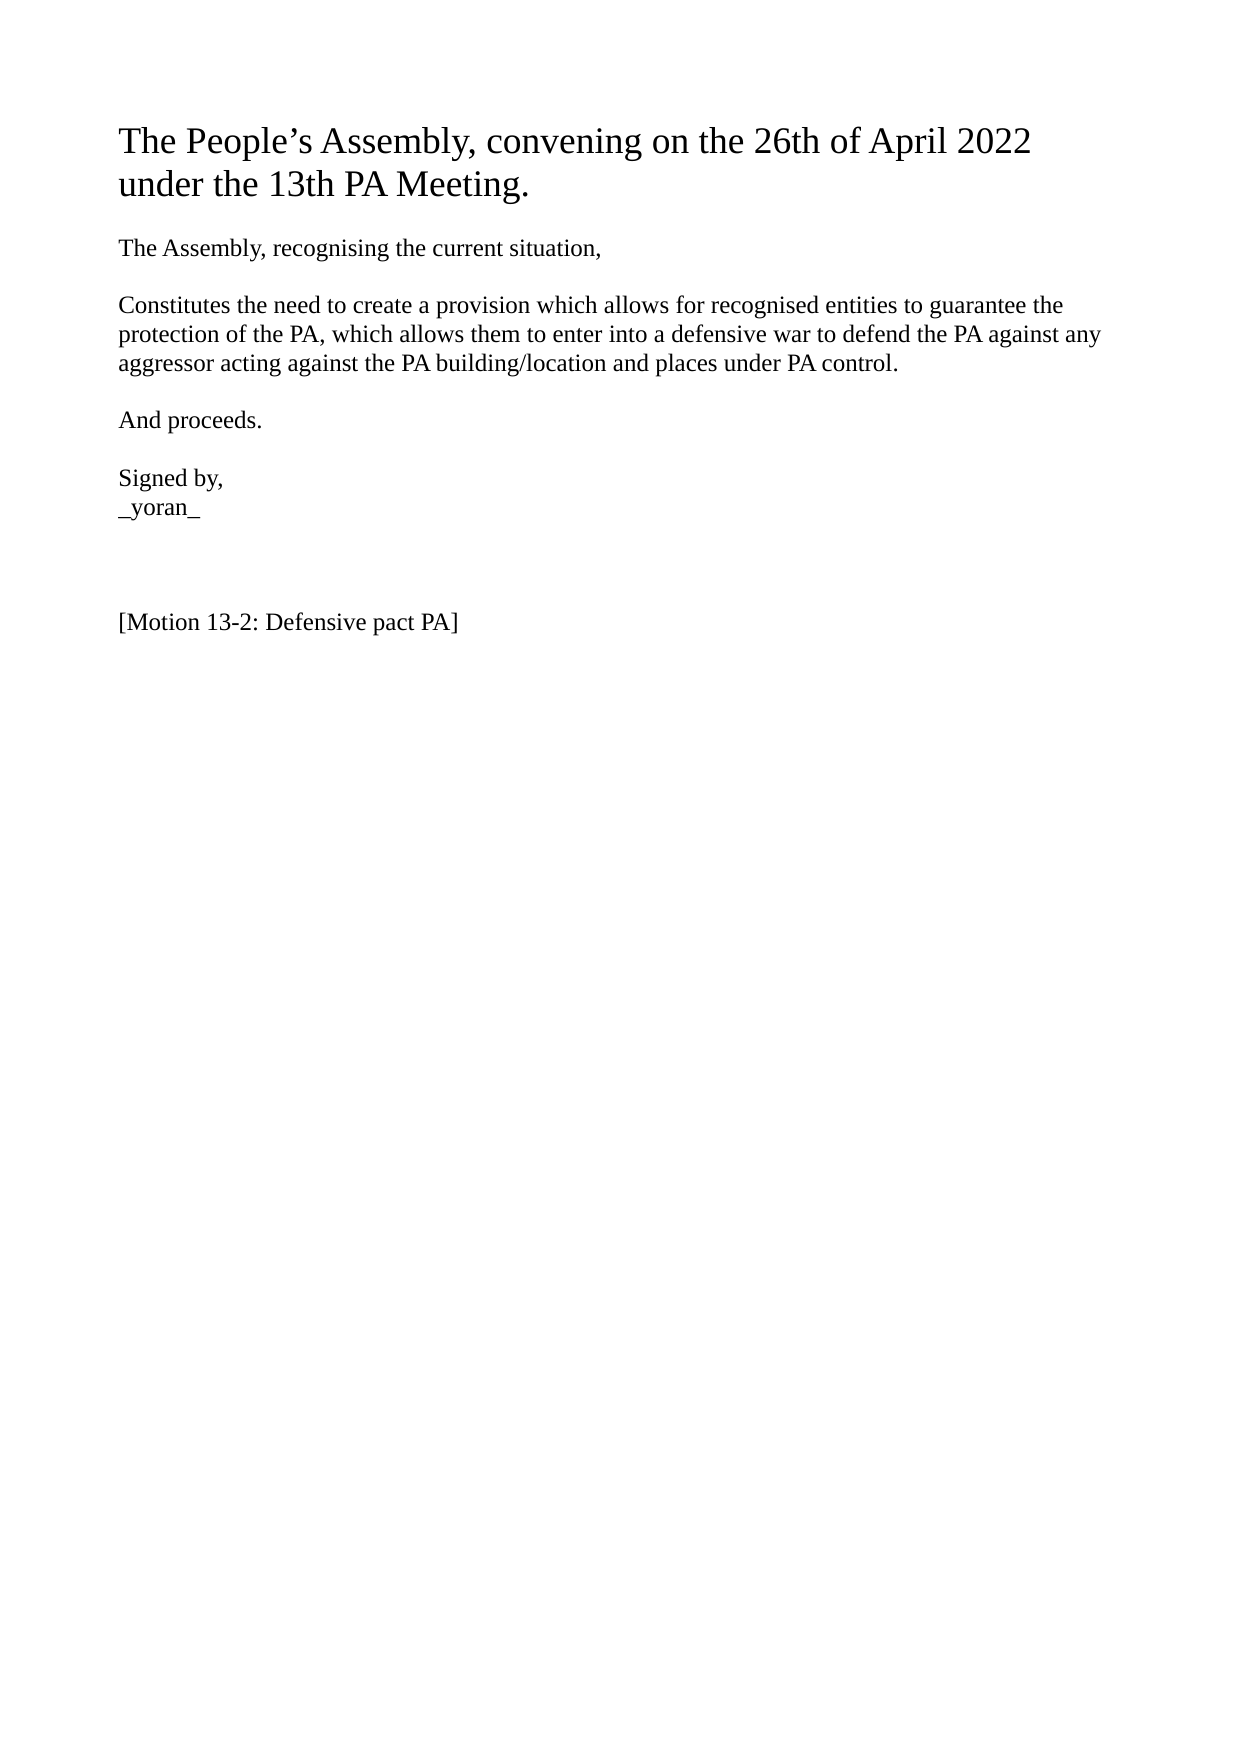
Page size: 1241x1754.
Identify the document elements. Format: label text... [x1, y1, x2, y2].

text And proceeds. [118, 406, 1122, 434]
text Signed by, [118, 463, 1122, 492]
text Constitutes the need to create a provision which allows for recognised entities to guarantee the protection of the PA, which allows them to enter into a defensive war to defend the PA against any aggressor acting against the PA building/location and places under PA control. [118, 291, 1122, 377]
text [Motion 13-2: Defensive pact PA] [118, 607, 1122, 636]
text The People’s Assembly, convening on the 26th of April 2022 under the 13th PA Meeting. [118, 118, 1122, 204]
text _yoran_ [118, 492, 1122, 521]
text The Assembly, recognising the current situation, [118, 233, 1122, 262]
